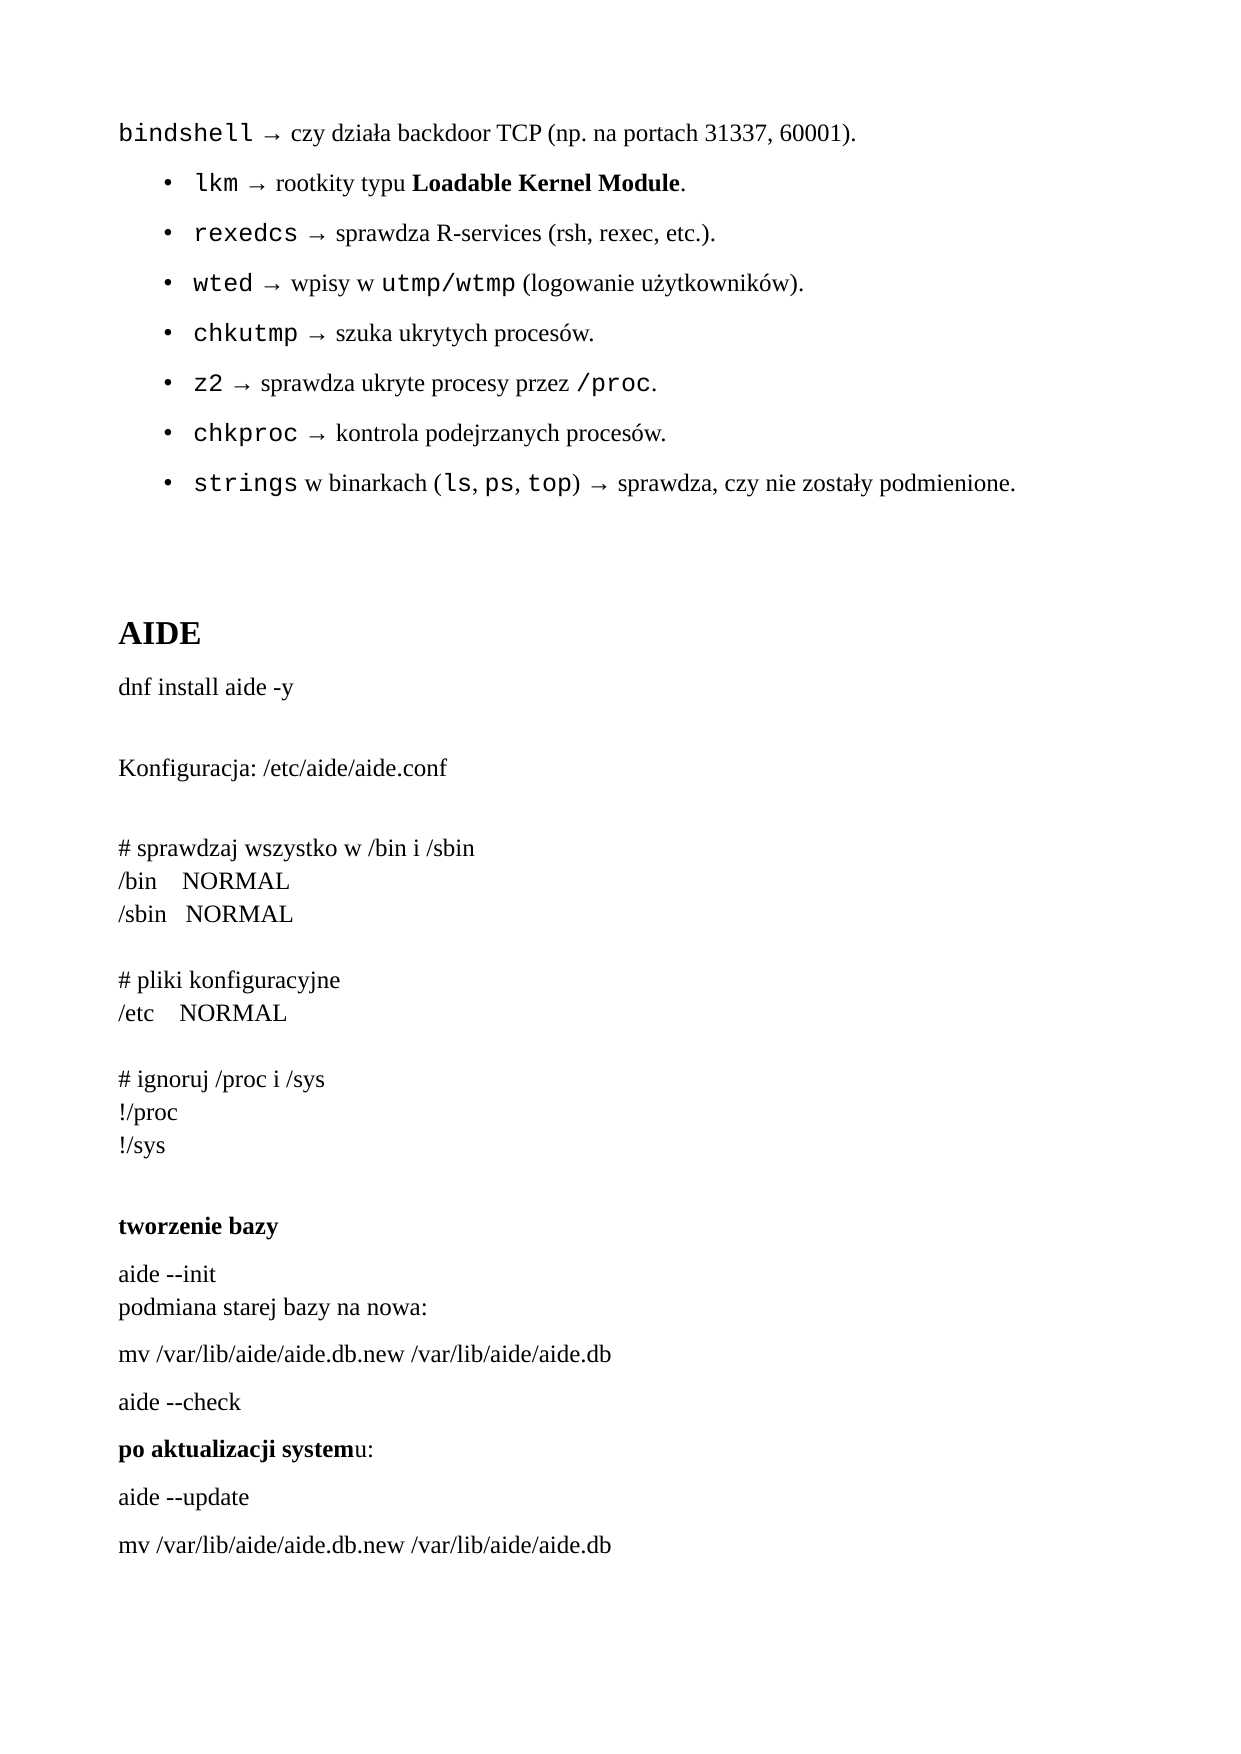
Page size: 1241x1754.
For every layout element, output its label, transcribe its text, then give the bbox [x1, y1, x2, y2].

text aide --update [118, 1482, 1122, 1511]
list rexedcs → sprawdza R-services (rsh, rexec, etc.). [164, 218, 1122, 249]
list z2 → sprawdza ukryte procesy przez /proc. [164, 368, 1122, 399]
text # sprawdzaj wszystko w /bin i /sbin /bin NORMAL /sbin NORMAL # pliki konfiguracyjne /etc NORMAL # ignoruj /proc i /sys !/proc !/sys [118, 833, 1122, 1192]
text aide --init podmiana starej bazy na nowa: [118, 1259, 1122, 1320]
text tworzenie bazy [118, 1211, 1122, 1240]
text mv /var/lib/aide/aide.db.new /var/lib/aide/aide.db [118, 1339, 1122, 1368]
text mv /var/lib/aide/aide.db.new /var/lib/aide/aide.db [118, 1530, 1122, 1591]
text Konfiguracja: /etc/aide/aide.conf [118, 753, 1122, 814]
text bindshell → czy działa backdoor TCP (np. na portach 31337, 60001). [118, 118, 1122, 149]
list lkm → rootkity typu Loadable Kernel Module. [164, 168, 1122, 199]
list strings w binarkach (ls, ps, top) → sprawdza, czy nie zostały podmienione. [164, 468, 1122, 499]
list chkutmp → szuka ukrytych procesów. [164, 318, 1122, 349]
text AIDE [118, 613, 1122, 652]
text aide --check [118, 1387, 1122, 1416]
text po aktualizacji systemu: [118, 1434, 1122, 1463]
list chkproc → kontrola podejrzanych procesów. [164, 418, 1122, 449]
text dnf install aide -y [118, 672, 1122, 734]
list wted → wpisy w utmp/wtmp (logowanie użytkowników). [164, 268, 1122, 299]
